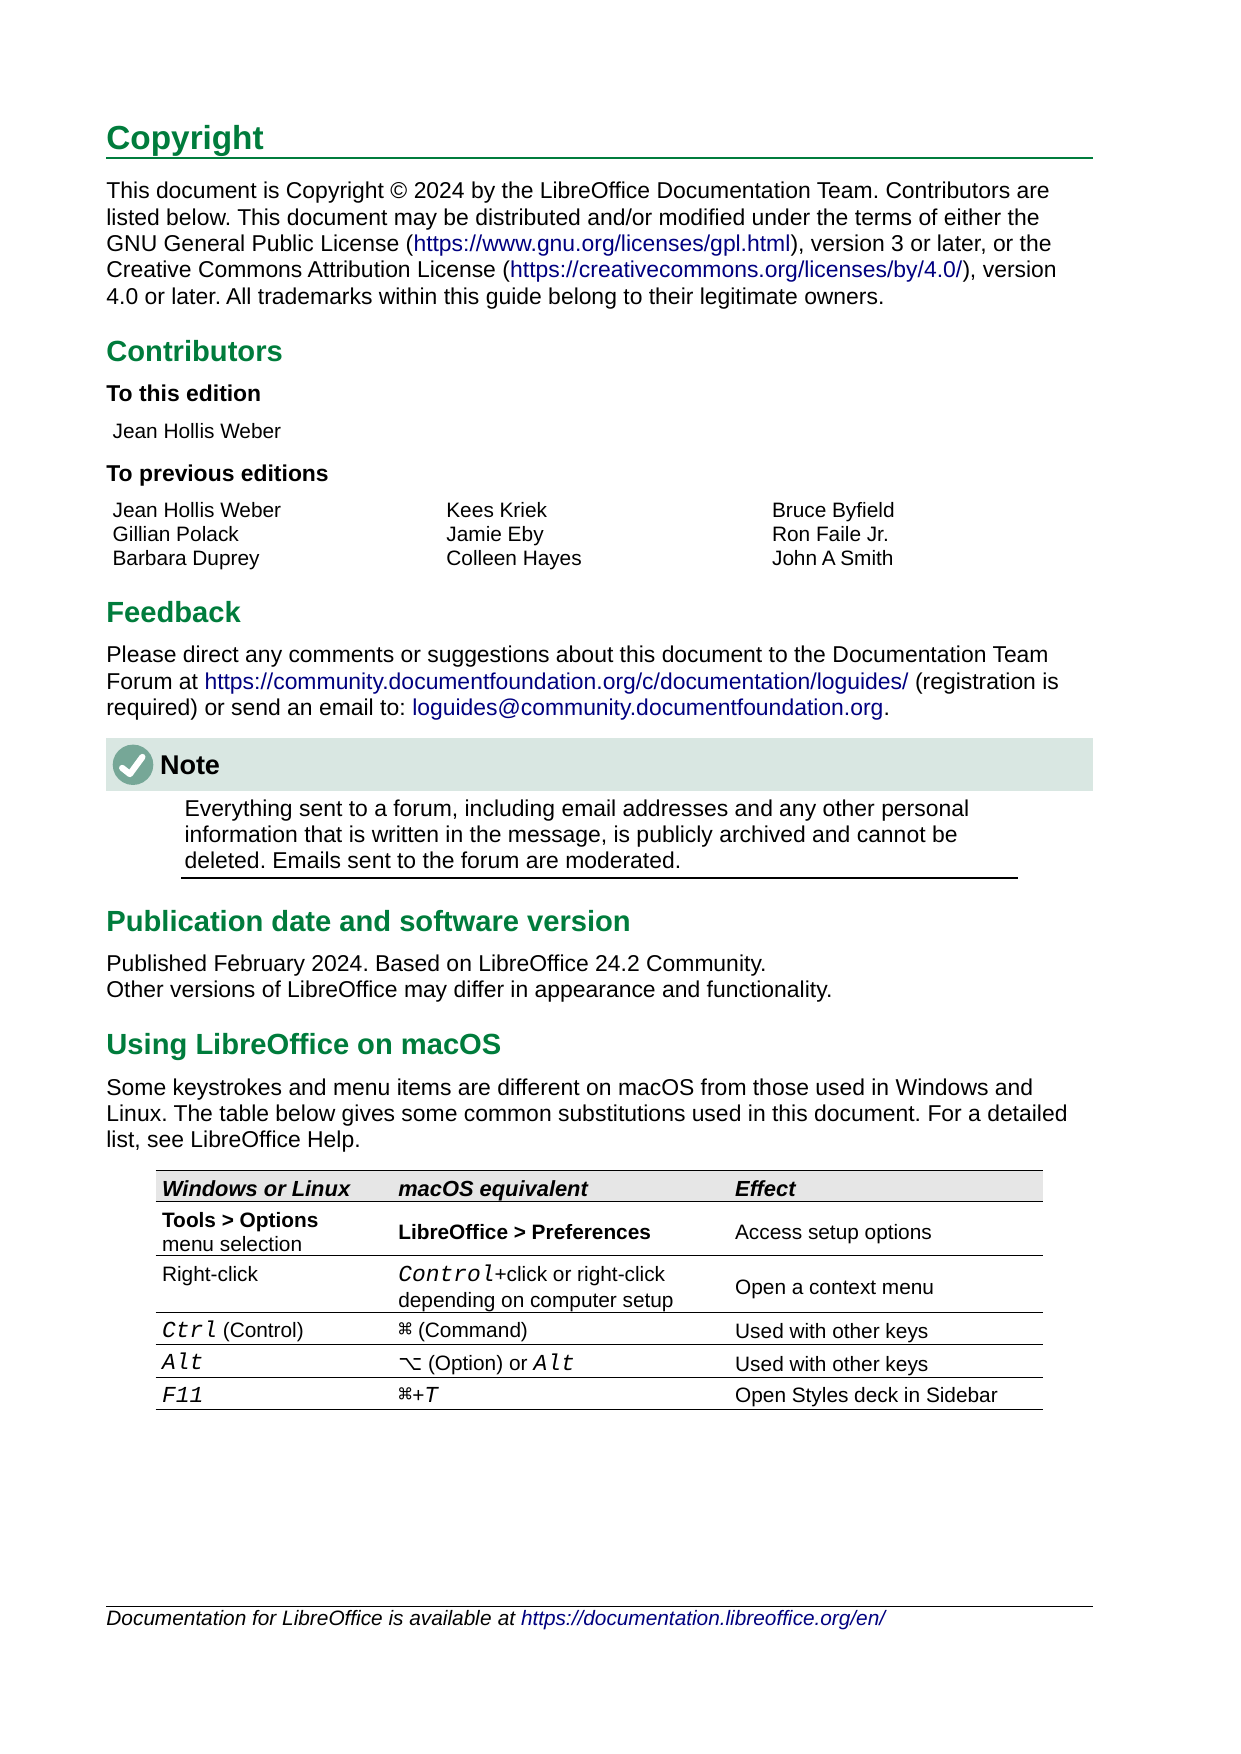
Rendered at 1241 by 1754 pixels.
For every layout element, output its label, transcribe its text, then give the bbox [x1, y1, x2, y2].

table_cell ⌘ (Command) [392, 1313, 729, 1344]
text Some keystrokes and menu items are different on macOS from those used in Windows and Linux. The table below gives some common substitutions used in this document. For a detailed list, see LibreOffice Help. [106, 1073, 1093, 1152]
table_cell LibreOffice > Preferences [392, 1202, 729, 1255]
table_cell Alt [156, 1345, 392, 1377]
table_header Windows or Linux [156, 1171, 392, 1201]
table_header [766, 419, 1093, 448]
table_cell Ctrl (Control) [156, 1313, 392, 1344]
table_cell Jamie Eby [440, 522, 766, 546]
table_cell Control+click or right-click depending on computer setup [392, 1256, 729, 1312]
text Please direct any comments or suggestions about this document to the Documentation Team Forum at https://community.documentfoundation.org/c/documentation/loguides/ (registration is required) or send an email to: loguides@community.documentfoundation.org. [106, 641, 1093, 720]
text Published February 2024. Based on LibreOffice 24.2 Community. Other versions of LibreOffice may differ in appearance and functionality. [106, 950, 1093, 1002]
table_cell Barbara Duprey [106, 546, 440, 570]
table_cell Tools > Options menu selection [156, 1202, 392, 1255]
table_header Jean Hollis Weber [106, 419, 440, 448]
table_cell Access setup options [729, 1202, 1043, 1255]
table_cell Open Styles deck in Sidebar [729, 1378, 1043, 1409]
table_header Effect [729, 1171, 1043, 1201]
subtitle Note [106, 738, 1093, 791]
table_cell ⌘+T [392, 1378, 729, 1409]
text To this edition [106, 380, 1093, 407]
table_cell Colleen Hayes [440, 546, 766, 570]
table_cell Used with other keys [729, 1313, 1043, 1344]
table_cell Open a context menu [729, 1256, 1043, 1312]
text To previous editions [106, 459, 1093, 486]
table_cell John A Smith [766, 546, 1093, 570]
table_header [440, 419, 766, 448]
subtitle Copyright [106, 118, 1093, 157]
table_header macOS equivalent [392, 1171, 729, 1201]
table_header Jean Hollis Weber [106, 498, 440, 522]
text Everything sent to a forum, including email addresses and any other personal information that is written in the message, is publicly archived and cannot be deleted. Emails sent to the forum are moderated. [181, 791, 1018, 877]
table_cell Gillian Polack [106, 522, 440, 546]
text This document is Copyright © 2024 by the LibreOffice Documentation Team. Contributors are listed below. This document may be distributed and/or modified under the terms of either the GNU General Public License (https://www.gnu.org/licenses/gpl.html), version 3 or later, or the Creative Commons Attribution License (https://creativecommons.org/licenses/by/4.0/), version 4.0 or later. All trademarks within this guide belong to their legitimate owners. [106, 177, 1093, 309]
table_header Bruce Byfield [766, 498, 1093, 522]
subtitle Contributors [106, 334, 1093, 368]
table_cell F11 [156, 1378, 392, 1409]
table_cell Used with other keys [729, 1345, 1043, 1377]
table_cell Ron Faile Jr. [766, 522, 1093, 546]
subtitle Feedback [106, 595, 1093, 629]
table_header Kees Kriek [440, 498, 766, 522]
table_cell Right-click [156, 1256, 392, 1312]
subtitle Publication date and software version [106, 904, 1093, 937]
table_cell ⌥ (Option) or Alt [392, 1345, 729, 1377]
subtitle Using LibreOffice on macOS [106, 1027, 1093, 1061]
